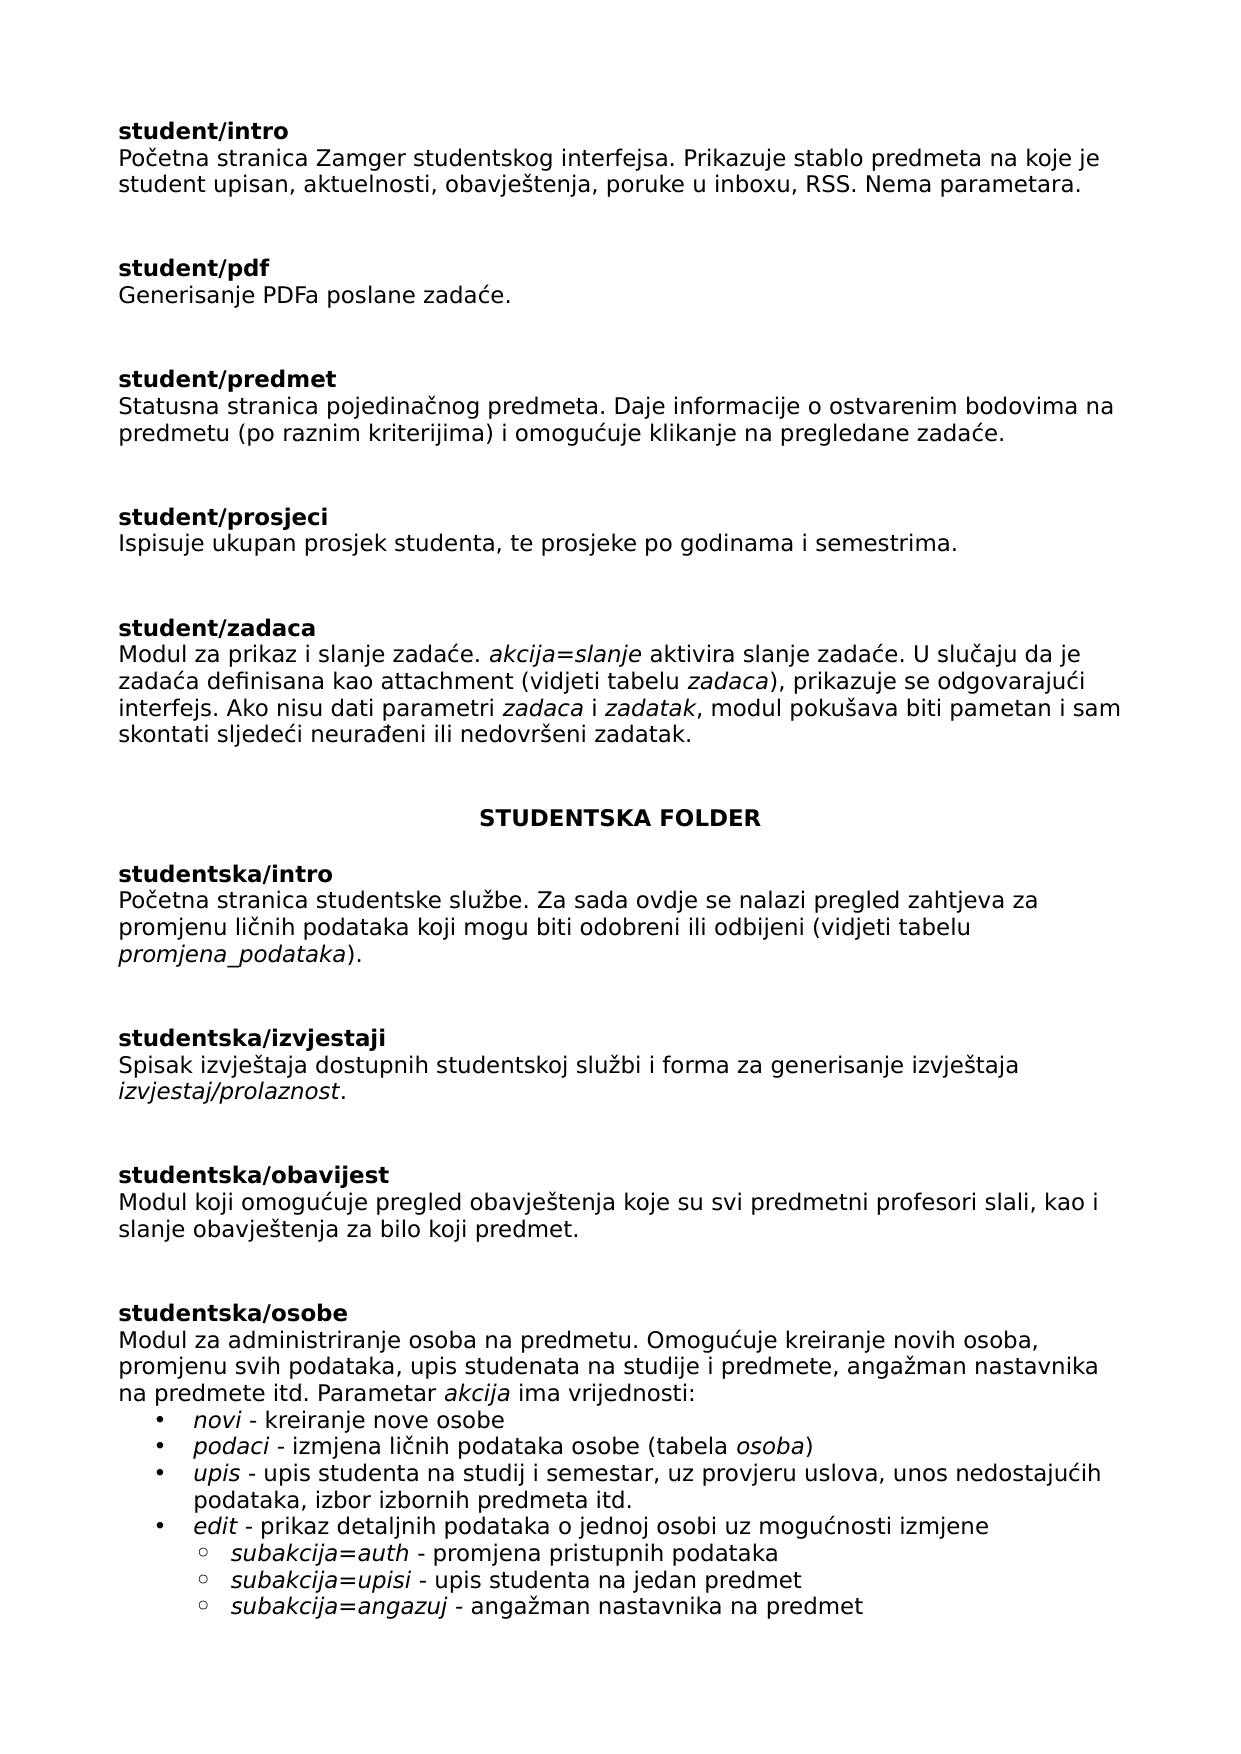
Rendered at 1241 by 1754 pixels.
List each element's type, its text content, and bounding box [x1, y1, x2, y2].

text Ispisuje ukupan prosjek studenta, te prosjeke po godinama i semestrima. [118, 531, 1122, 557]
text studentska/obavijest [118, 1163, 1122, 1189]
list novi - kreiranje nove osobe [156, 1407, 1122, 1433]
list podaci - izmjena ličnih podataka osobe (tabela osoba) [156, 1433, 1122, 1460]
text studentska/izvjestaji [118, 1025, 1122, 1052]
text Modul za administriranje osoba na predmetu. Omogućuje kreiranje novih osoba, promjenu svih podataka, upis studenata na studije i predmete, angažman nastavnika na predmete itd. Parametar akcija ima vrijednosti: [118, 1327, 1122, 1407]
text student/prosjeci [118, 504, 1122, 531]
text Modul koji omogućuje pregled obavještenja koje su svi predmetni profesori slali, kao i slanje obavještenja za bilo koji predmet. [118, 1189, 1122, 1243]
text STUDENTSKA FOLDER [118, 806, 1122, 832]
text Početna stranica studentske službe. Za sada ovdje se nalazi pregled zahtjeva za promjenu ličnih podataka koji mogu biti odobreni ili odbijeni (vidjeti tabelu promjena_podataka). [118, 888, 1122, 968]
list upis - upis studenta na studij i semestar, uz provjeru uslova, unos nedostajućih podataka, izbor izbornih predmeta itd. [156, 1460, 1122, 1513]
list edit - prikaz detaljnih podataka o jednoj osobi uz mogućnosti izmjene [156, 1513, 1122, 1540]
text Generisanje PDFa poslane zadaće. [118, 282, 1122, 309]
list subakcija=auth - promjena pristupnih podataka [193, 1540, 1122, 1567]
text student/zadaca [118, 615, 1122, 641]
text student/predmet [118, 366, 1122, 393]
text Modul za prikaz i slanje zadaće. akcija=slanje aktivira slanje zadaće. U slučaju da je zadaća definisana kao attachment (vidjeti tabelu zadaca), prikazuje se odgovarajući interfejs. Ako nisu dati parametri zadaca i zadatak, modul pokušava biti pametan i sam skontati sljedeći neurađeni ili nedovršeni zadatak. [118, 641, 1122, 748]
text Statusna stranica pojedinačnog predmeta. Daje informacije o ostvarenim bodovima na predmetu (po raznim kriterijima) i omogućuje klikanje na pregledane zadaće. [118, 393, 1122, 446]
text studentska/intro [118, 861, 1122, 888]
text Početna stranica Zamger studentskog interfejsa. Prikazuje stablo predmeta na koje je student upisan, aktuelnosti, obavještenja, poruke u inboxu, RSS. Nema parametara. [118, 145, 1122, 198]
text student/pdf [118, 256, 1122, 282]
list subakcija=angazuj - angažman nastavnika na predmet [193, 1593, 1122, 1620]
list subakcija=upisi - upis studenta na jedan predmet [193, 1567, 1122, 1593]
text Spisak izvještaja dostupnih studentskoj službi i forma za generisanje izvještaja izvjestaj/prolaznost. [118, 1052, 1122, 1105]
text studentska/osobe [118, 1300, 1122, 1327]
text student/intro [118, 118, 1122, 145]
